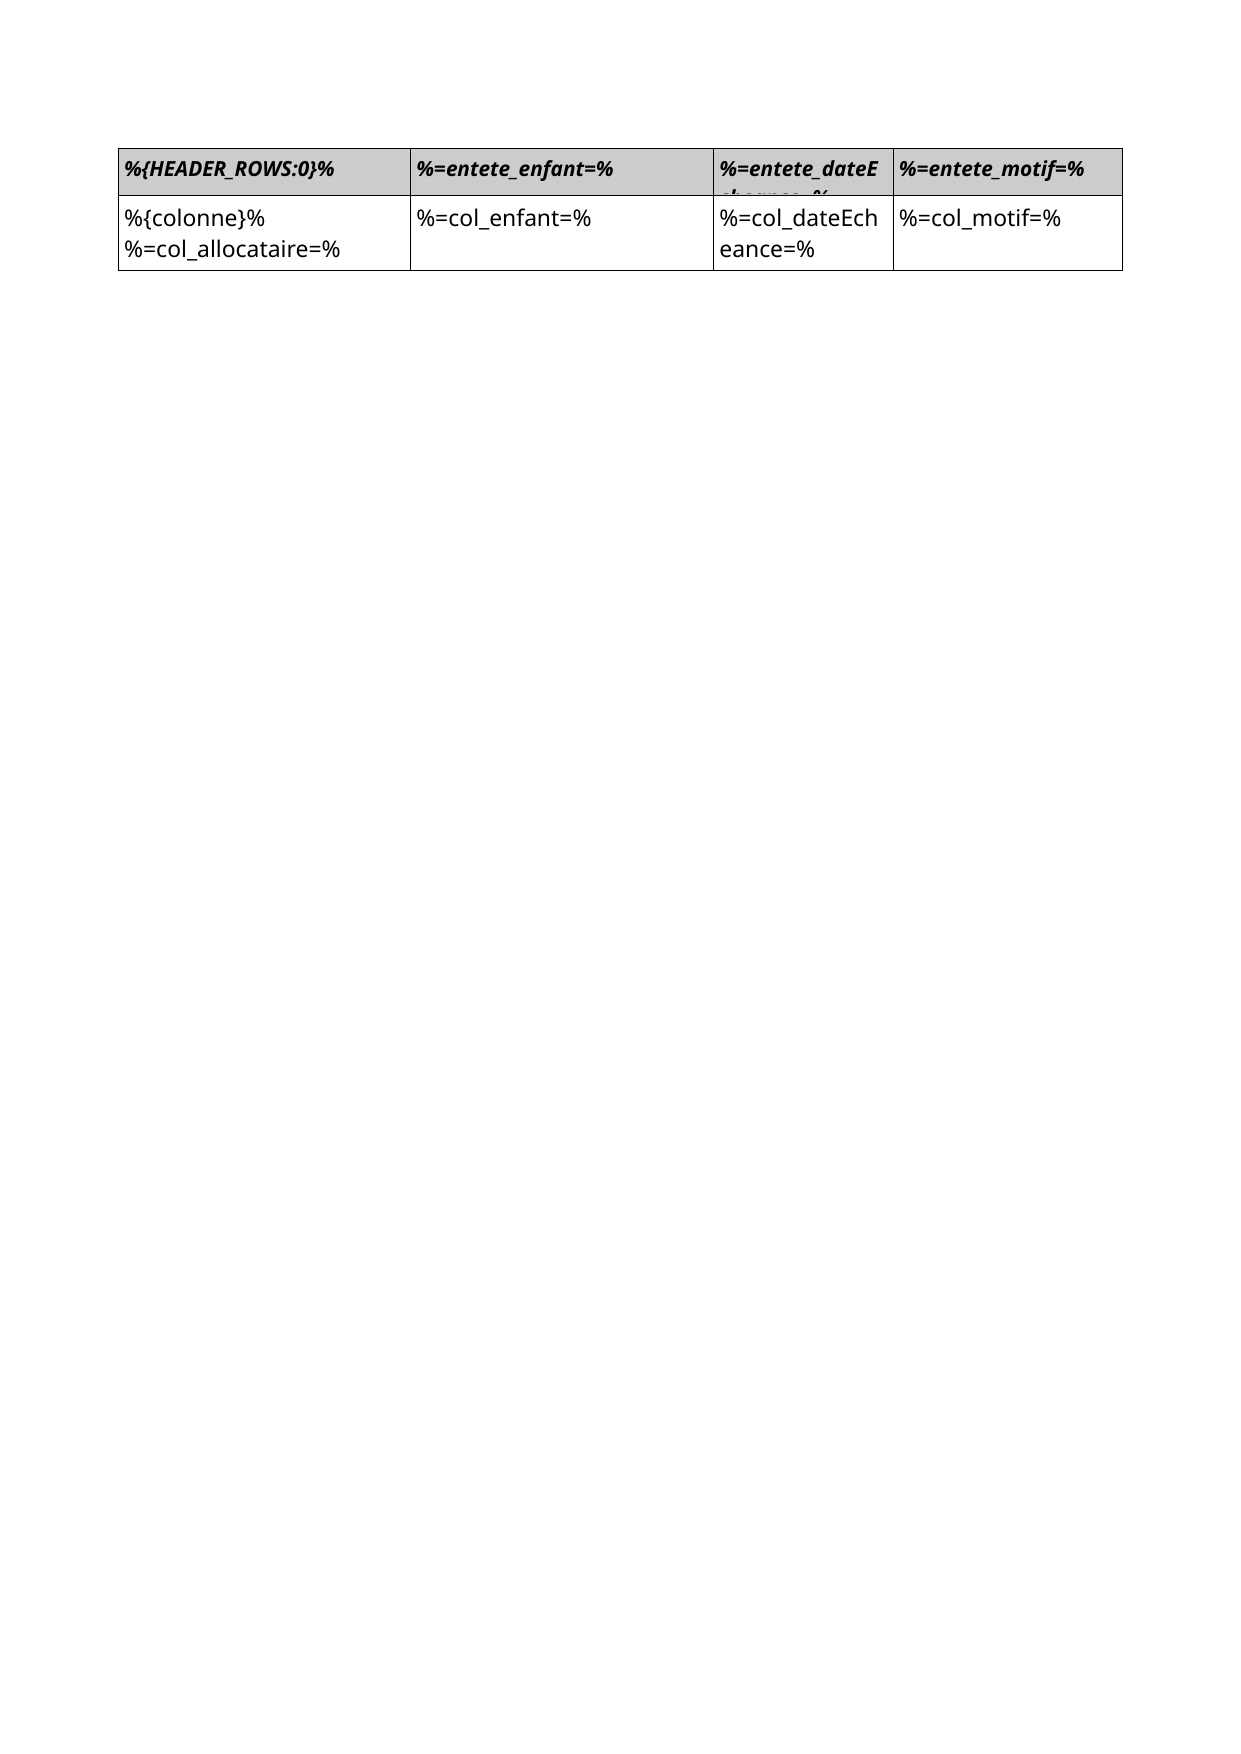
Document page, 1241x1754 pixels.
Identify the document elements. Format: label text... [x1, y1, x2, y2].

table_cell %=col_enfant=% [411, 196, 713, 270]
table_header %{HEADER_ROWS:0}%%{0,entete}%%=entete_allocataire=% [119, 149, 410, 195]
table_header %=entete_dateEcheance=% [714, 149, 893, 195]
table_header %=entete_motif=% [894, 149, 1122, 195]
table_cell %=col_dateEcheance=% [714, 196, 893, 270]
table_header %=entete_enfant=% [411, 149, 713, 195]
table_cell %=col_motif=% [894, 196, 1122, 270]
table_cell %{colonne}%%=col_allocataire=% [119, 196, 410, 270]
